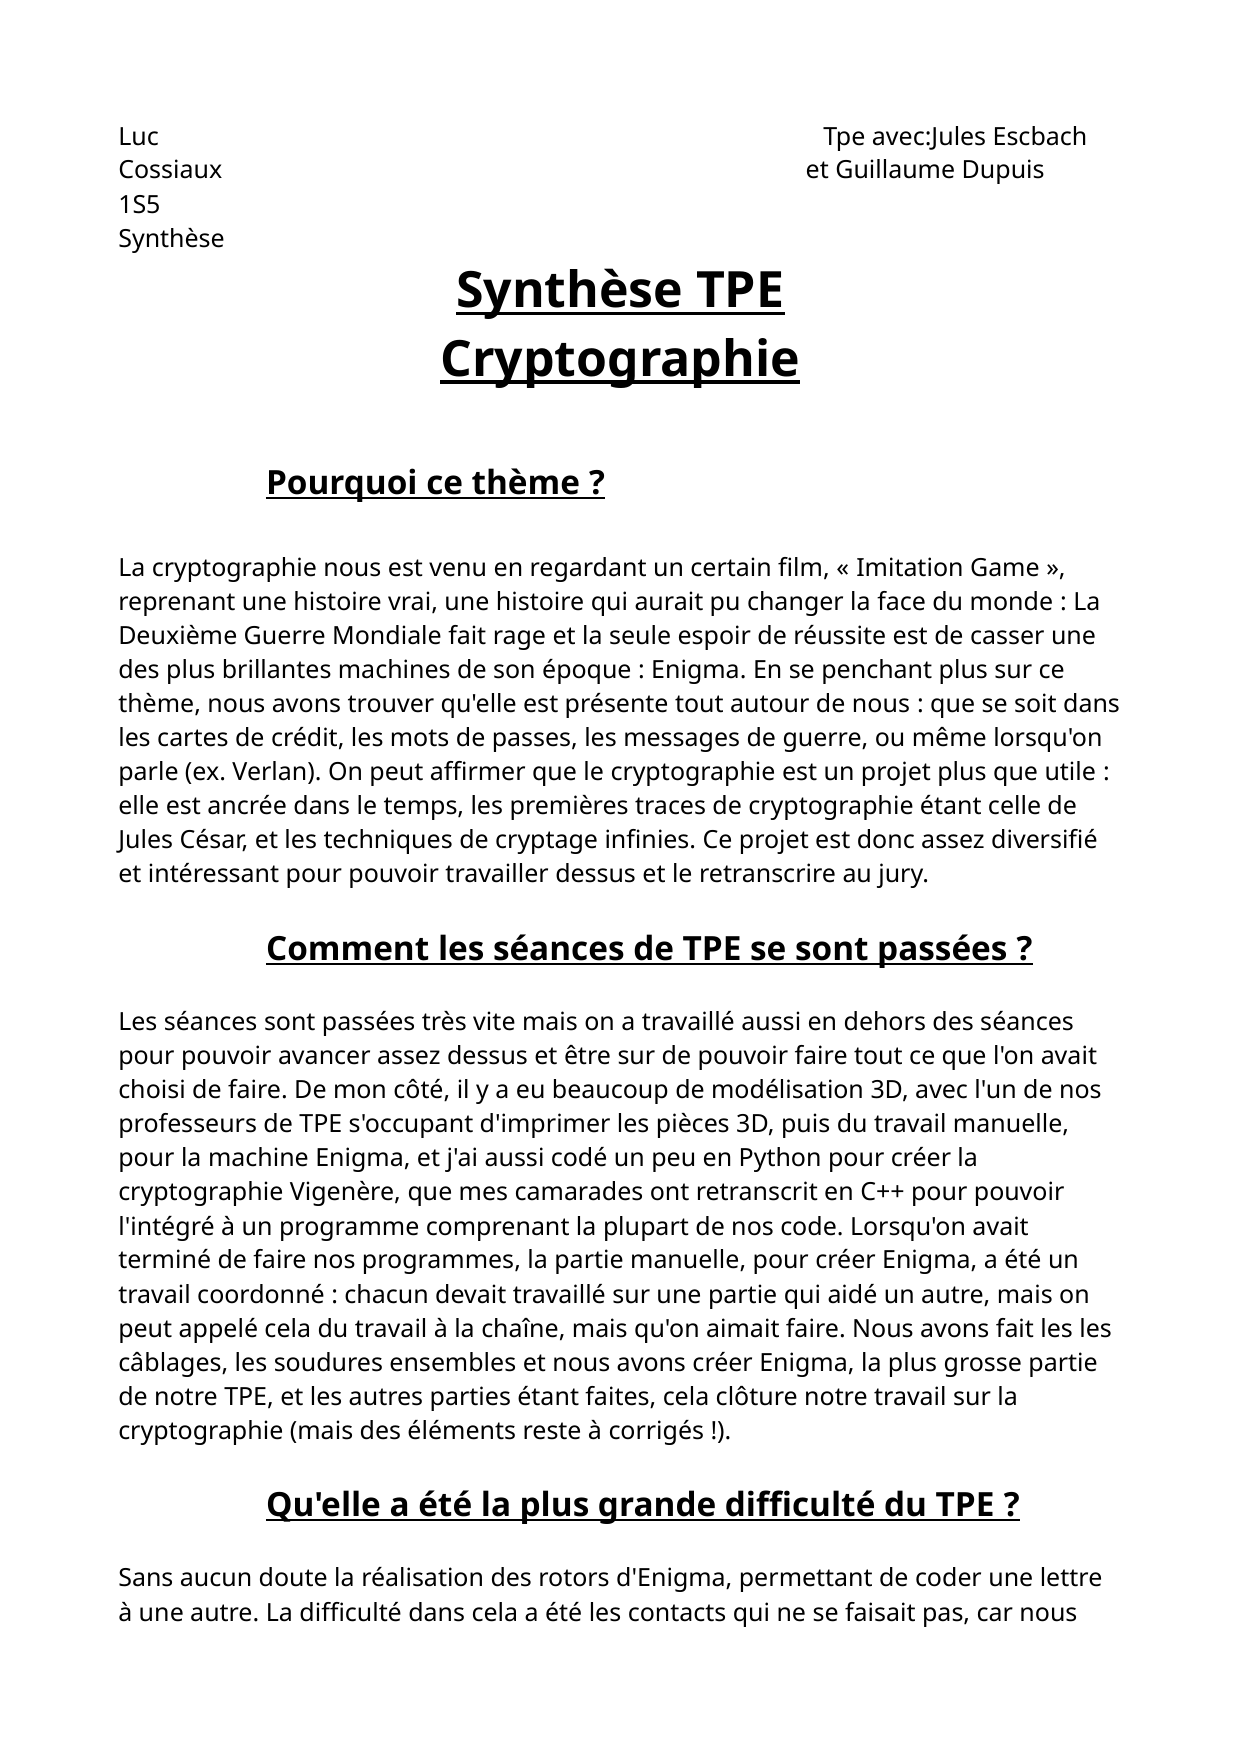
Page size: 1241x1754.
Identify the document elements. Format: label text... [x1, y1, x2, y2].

text Sans aucun doute la réalisation des rotors d'Enigma, permettant de coder une lettre à une autre. La difficulté dans cela a été les contacts qui ne se faisait pas, car nous [118, 1560, 1122, 1628]
text Pourquoi ce thème ? [118, 459, 1122, 504]
text Comment les séances de TPE se sont passées ? [118, 924, 1122, 970]
text La cryptographie nous est venu en regardant un certain film, « Imitation Game », reprenant une histoire vrai, une histoire qui aurait pu changer la face du monde : La Deuxième Guerre Mondiale fait rage et la seule espoir de réussite est de casser une des plus brillantes machines de son époque : Enigma. En se penchant plus sur ce thème, nous avons trouver qu'elle est présente tout autour de nous : que se soit dans les cartes de crédit, les mots de passes, les messages de guerre, ou même lorsqu'on parle (ex. Verlan). On peut affirmer que le cryptographie est un projet plus que utile : elle est ancrée dans le temps, les premières traces de cryptographie étant celle de Jules César, et les techniques de cryptage infinies. Ce projet est donc assez diversifié et intéressant pour pouvoir travailler dessus et le retranscrire au jury. [118, 549, 1122, 890]
text Synthèse TPE [118, 254, 1122, 322]
text Les séances sont passées très vite mais on a travaillé aussi en dehors des séances pour pouvoir avancer assez dessus et être sur de pouvoir faire tout ce que l'on avait choisi de faire. De mon côté, il y a eu beaucoup de modélisation 3D, avec l'un de nos professeurs de TPE s'occupant d'imprimer les pièces 3D, puis du travail manuelle, pour la machine Enigma, et j'ai aussi codé un peu en Python pour créer la cryptographie Vigenère, que mes camarades ont retranscrit en C++ pour pouvoir l'intégré à un programme comprenant la plupart de nos code. Lorsqu'on avait terminé de faire nos programmes, la partie manuelle, pour créer Enigma, a été un travail coordonné : chacun devait travaillé sur une partie qui aidé un autre, mais on peut appelé cela du travail à la chaîne, mais qu'on aimait faire. Nous avons fait les les câblages, les soudures ensembles et nous avons créer Enigma, la plus grosse partie de notre TPE, et les autres parties étant faites, cela clôture notre travail sur la cryptographie (mais des éléments reste à corrigés !). [118, 1004, 1122, 1447]
text Cryptographie [118, 322, 1122, 391]
text 1S5 [118, 186, 1122, 220]
text Qu'elle a été la plus grande difficulté du TPE ? [118, 1481, 1122, 1526]
text Luc Tpe avec:Jules Escbach [118, 118, 1122, 152]
text Cossiaux et Guillaume Dupuis [118, 152, 1122, 186]
text Synthèse [118, 220, 1122, 254]
